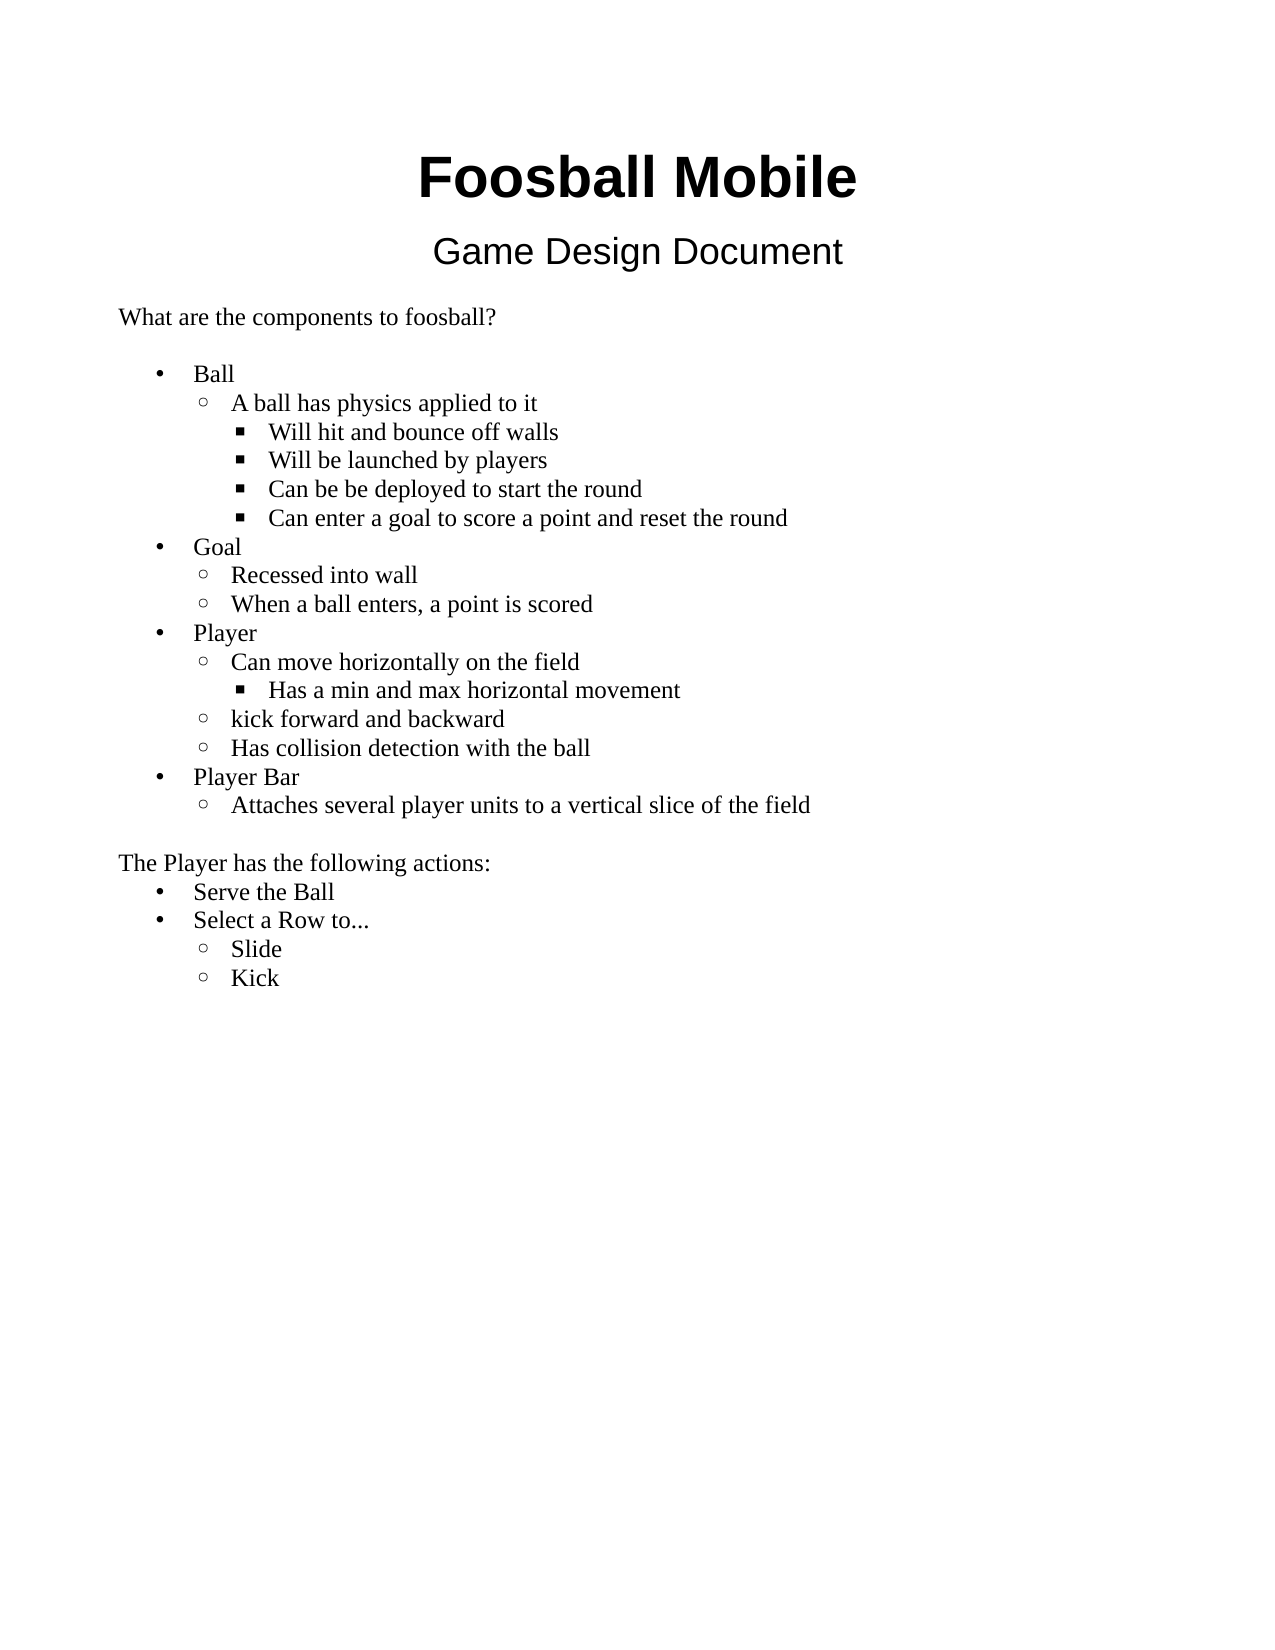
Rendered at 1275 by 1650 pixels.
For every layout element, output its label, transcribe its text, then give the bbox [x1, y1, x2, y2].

list A ball has physics applied to it [193, 388, 1157, 417]
list Has a min and max horizontal movement [231, 675, 1157, 704]
text What are the components to foosball? [118, 302, 1157, 330]
list Has collision detection with the ball [193, 733, 1157, 762]
text The Player has the following actions: [118, 848, 1157, 877]
list Will be launched by players [231, 445, 1157, 474]
list Select a Row to... [156, 905, 1157, 934]
list Player [156, 618, 1157, 647]
list Ball [156, 359, 1157, 388]
list Slide [193, 934, 1157, 963]
list Will hit and bounce off walls [231, 417, 1157, 445]
list kick forward and backward [193, 704, 1157, 733]
list When a ball enters, a point is scored [193, 589, 1157, 618]
list Can move horizontally on the field [193, 647, 1157, 675]
list Can enter a goal to score a point and reset the round [231, 503, 1157, 532]
list Attaches several player units to a vertical slice of the field [193, 790, 1157, 819]
list Kick [193, 963, 1157, 992]
list Recessed into wall [193, 560, 1157, 589]
list Can be be deployed to start the round [231, 474, 1157, 503]
list Serve the Ball [156, 877, 1157, 905]
list Goal [156, 532, 1157, 560]
list Player Bar [156, 762, 1157, 790]
